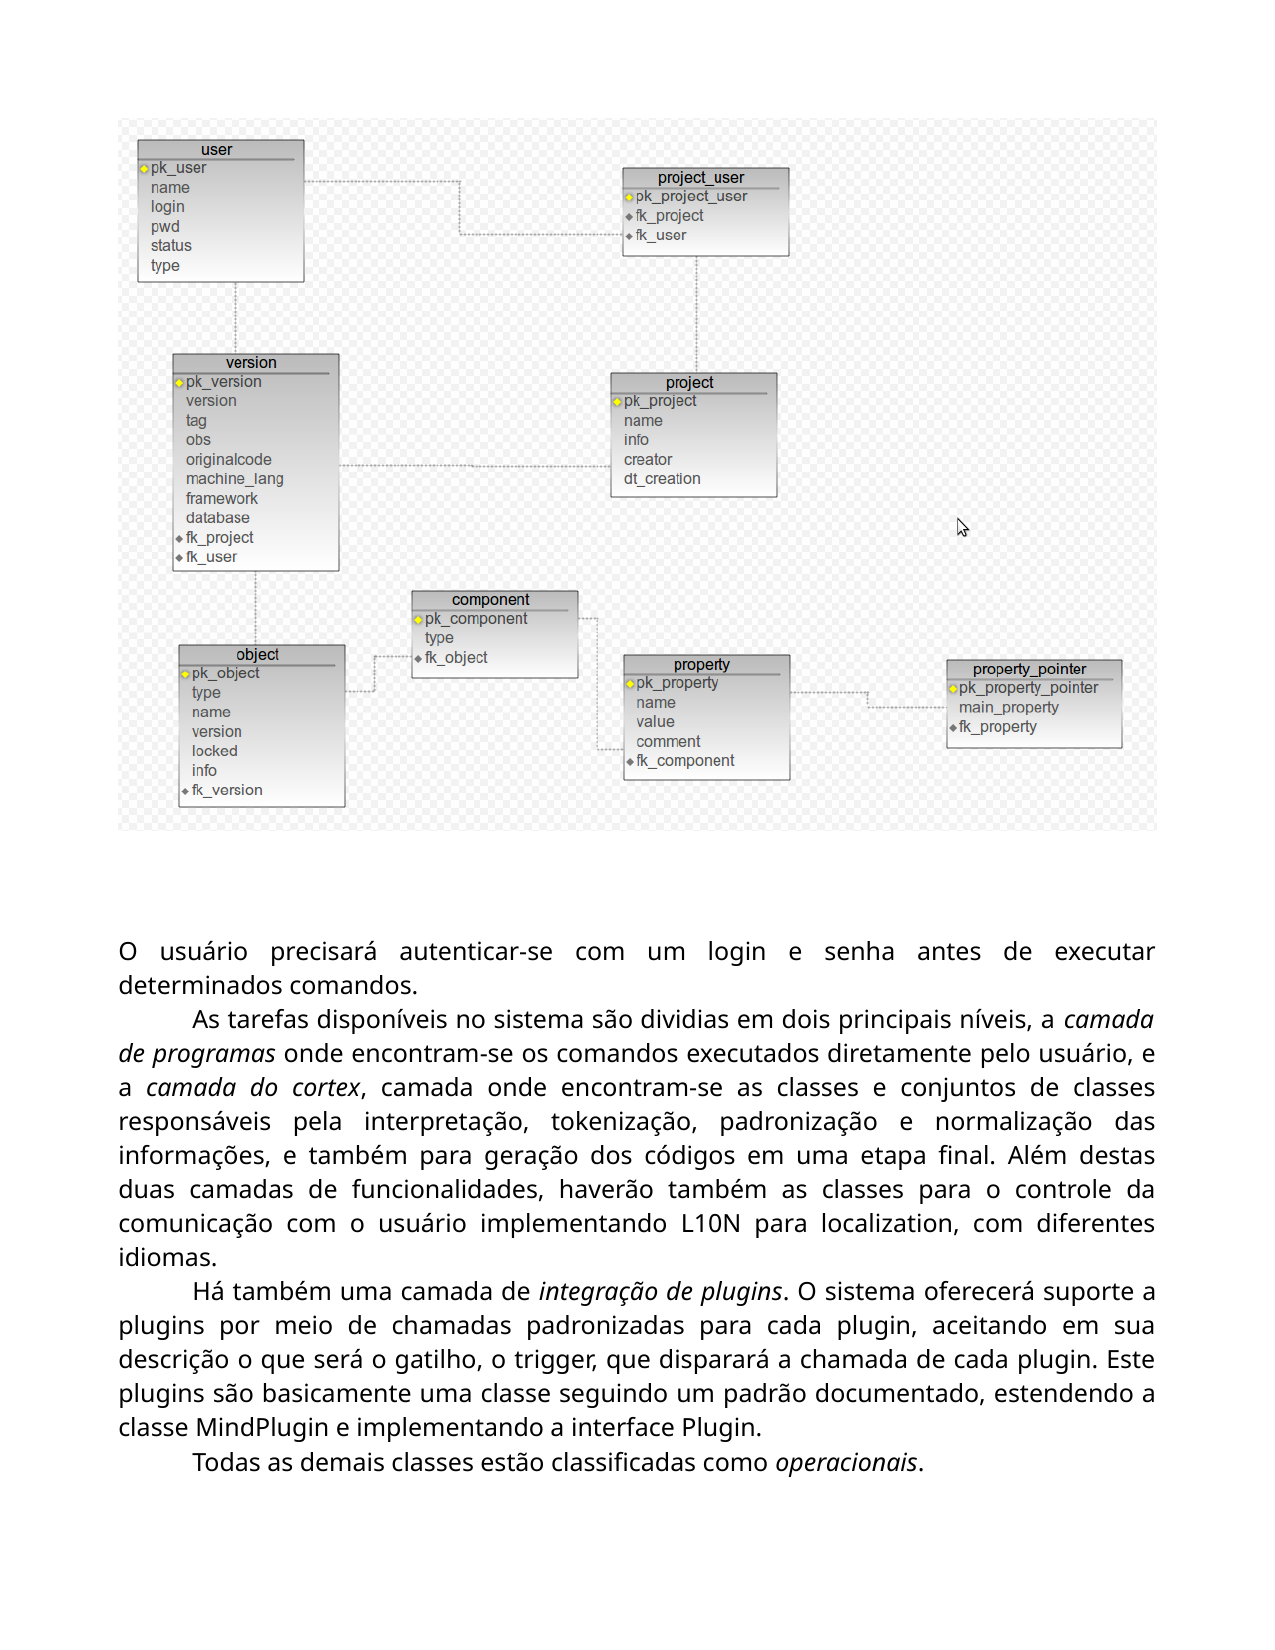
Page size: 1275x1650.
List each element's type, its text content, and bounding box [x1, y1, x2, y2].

text As tarefas disponíveis no sistema são dividias em dois principais níveis, a camada de programas onde encontram-se os comandos executados diretamente pelo usuário, e a camada do cortex, camada onde encontram-se as classes e conjuntos de classes responsáveis pela interpretação, tokenização, padronização e normalização das informações, e também para geração dos códigos em uma etapa final. Além destas duas camadas de funcionalidades, haverão também as classes para o controle da comunicação com o usuário implementando L10N para localization, com diferentes idiomas. [118, 1001, 1157, 1274]
text Todas as demais classes estão classificadas como operacionais. [118, 1444, 1157, 1478]
text Há também uma camada de integração de plugins. O sistema oferecerá suporte a plugins por meio de chamadas padronizadas para cada plugin, aceitando em sua descrição o que será o gatilho, o trigger, que disparará a chamada de cada plugin. Este plugins são basicamente uma classe seguindo um padrão documentado, estendendo a classe MindPlugin e implementando a interface Plugin. [118, 1274, 1157, 1444]
text O usuário precisará autenticar-se com um login e senha antes de executar determinados comandos. [118, 933, 1157, 1001]
picture [118, 118, 1157, 831]
